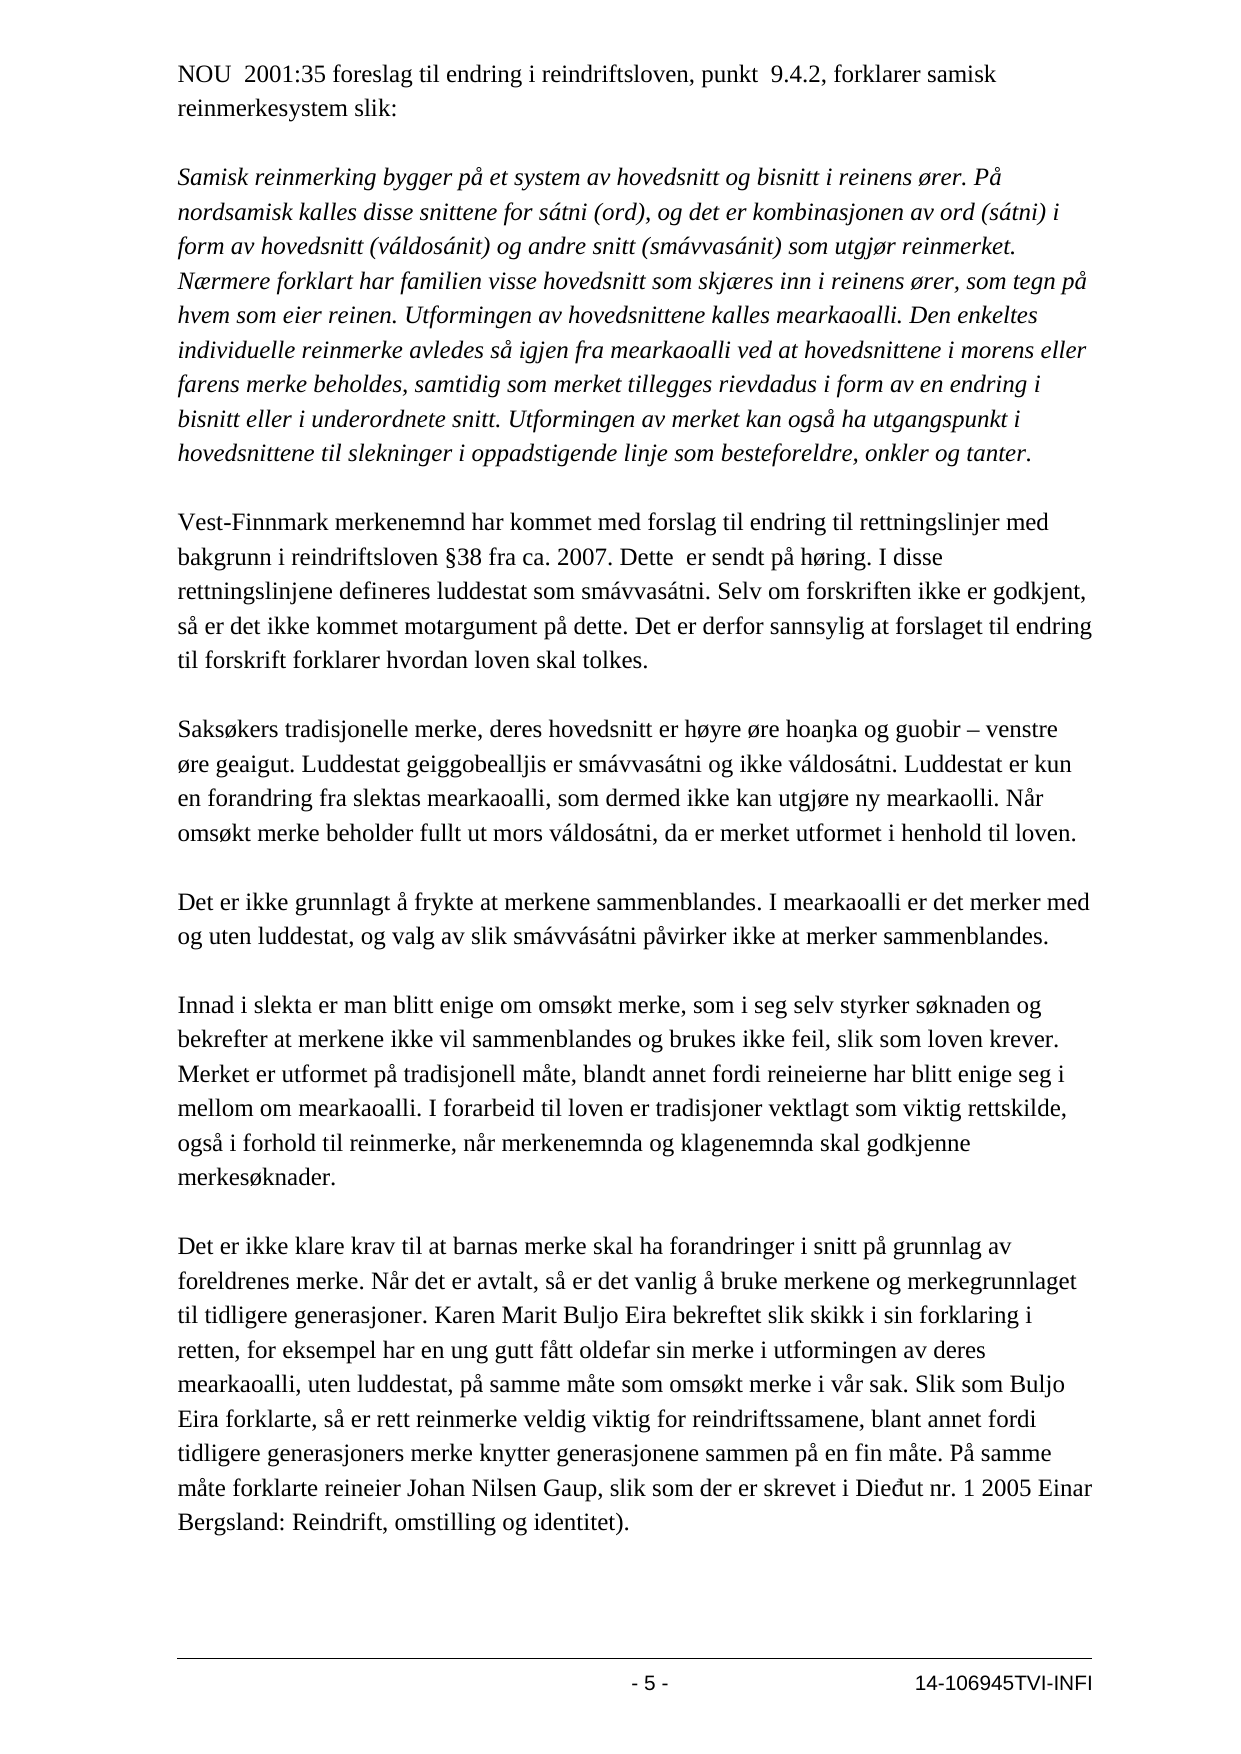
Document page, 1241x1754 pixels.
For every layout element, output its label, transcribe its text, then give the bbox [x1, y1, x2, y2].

text Vest-Finnmark merkenemnd har kommet med forslag til endring til rettningslinjer med bakgrunn i reindriftsloven §38 fra ca. 2007. Dette er sendt på høring. I disse rettningslinjene defineres luddestat som smávvasátni. Selv om forskriften ikke er godkjent, så er det ikke kommet motargument på dette. Det er derfor sannsylig at forslaget til endring til forskrift forklarer hvordan loven skal tolkes. [177, 507, 1092, 674]
text Innad i slekta er man blitt enige om omsøkt merke, som i seg selv styrker søknaden og bekrefter at merkene ikke vil sammenblandes og brukes ikke feil, slik som loven krever. Merket er utformet på tradisjonell måte, blandt annet fordi reineierne har blitt enige seg i mellom om mearkaoalli. I forarbeid til loven er tradisjoner vektlagt som viktig rettskilde, også i forhold til reinmerke, når merkenemnda og klagenemnda skal godkjenne merkesøknader. [177, 990, 1092, 1191]
text Det er ikke grunnlagt å frykte at merkene sammenblandes. I mearkaoalli er det merker med og uten luddestat, og valg av slik smávvásátni påvirker ikke at merker sammenblandes. [177, 887, 1092, 950]
text Det er ikke klare krav til at barnas merke skal ha forandringer i snitt på grunnlag av foreldrenes merke. Når det er avtalt, så er det vanlig å bruke merkene og merkegrunnlaget til tidligere generasjoner. Karen Marit Buljo Eira bekreftet slik skikk i sin forklaring i retten, for eksempel har en ung gutt fått oldefar sin merke i utformingen av deres mearkaoalli, uten luddestat, på samme måte som omsøkt merke i vår sak. Slik som Buljo Eira forklarte, så er rett reinmerke veldig viktig for reindriftssamene, blant annet fordi tidligere generasjoners merke knytter generasjonene sammen på en fin måte. På samme måte forklarte reineier Johan Nilsen Gaup, slik som der er skrevet i Dieđut nr. 1 2005 Einar Bergsland: Reindrift, omstilling og identitet). [177, 1231, 1092, 1536]
text Saksøkers tradisjonelle merke, deres hovedsnitt er høyre øre hoaŋka og guobir – venstre øre geaigut. Luddestat geiggobealljis er smávvasátni og ikke váldosátni. Luddestat er kun en forandring fra slektas mearkaoalli, som dermed ikke kan utgjøre ny mearkaolli. Når omsøkt merke beholder fullt ut mors váldosátni, da er merket utformet i henhold til loven. [177, 714, 1092, 846]
text NOU 2001:35 foreslag til endring i reindriftsloven, punkt 9.4.2, forklarer samisk reinmerkesystem slik: [177, 59, 1092, 122]
text Samisk reinmerking bygger på et system av hovedsnitt og bisnitt i reinens ører. På nordsamisk kalles disse snittene for sátni (ord), og det er kombinasjonen av ord (sátni) i form av hovedsnitt (váldosánit) og andre snitt (smávvasánit) som utgjør reinmerket. Nærmere forklart har familien visse hovedsnitt som skjæres inn i reinens ører, som tegn på hvem som eier reinen. Utformingen av hovedsnittene kalles mearkaoalli. Den enkeltes individuelle reinmerke avledes så igjen fra mearkaoalli ved at hovedsnittene i morens eller farens merke beholdes, samtidig som merket tillegges rievdadus i form av en endring i bisnitt eller i underordnete snitt. Utformingen av merket kan også ha utgangspunkt i hovedsnittene til slekninger i oppadstigende linje som besteforeldre, onkler og tanter. [177, 162, 1092, 467]
